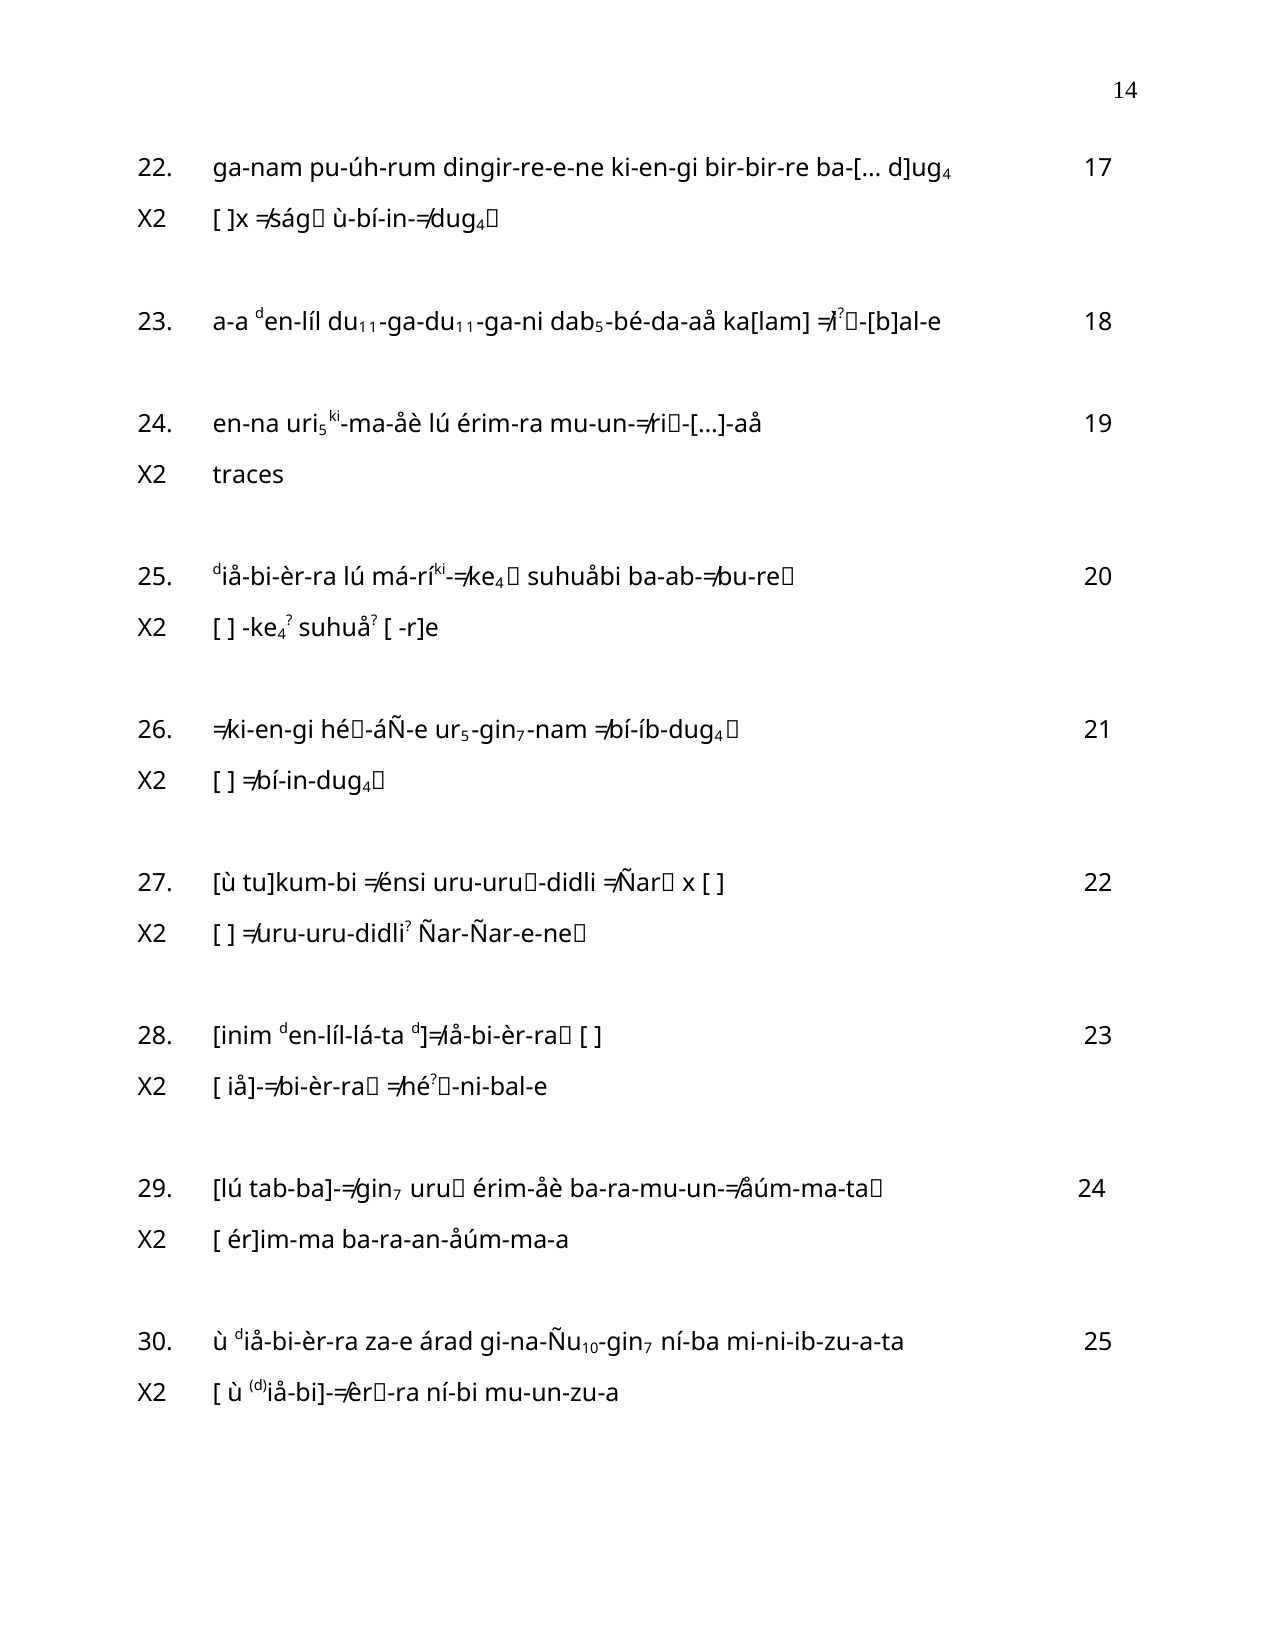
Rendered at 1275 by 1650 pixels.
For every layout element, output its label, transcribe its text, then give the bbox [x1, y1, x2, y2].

text X2 [ iå]-≠bi-èr-ra ≠hé?-ni-bal-e [137, 1069, 1138, 1103]
text X2 [ ]x ≠ság ù-bí-in-≠dug4 [137, 201, 1138, 235]
text X2 [ ] ≠uru-uru-didli? Ñar-Ñar-e-ne [137, 916, 1138, 950]
text 26. ≠ki-en-gi hé-áÑ-e ur5-gin7-nam ≠bí-íb-dug4 21 [137, 711, 1138, 746]
text 28. [inim den-líl-lá-ta d]≠iå-bi-èr-ra [ ] 23 [137, 1018, 1138, 1052]
text 22. ga-nam pu-úh-rum dingir-re-e-ne ki-en-gi bir-bir-re ba-[… d]ug4 17 [137, 150, 1138, 184]
text 24. en-na uri5ki-ma-åè lú érim-ra mu-un-≠ri-[…]-aå 19 [137, 405, 1138, 439]
text 30. ù diå-bi-èr-ra za-e árad gi-na-Ñu10-gin7 ní-ba ­mi-ni-ib-zu-a-ta 25 [137, 1324, 1138, 1358]
text 29. [lú tab-ba]-≠gin7 uru érim-åè ba-ra-mu-un-≠åúm-ma-ta 24 [137, 1171, 1138, 1205]
text X2 [ ér]im-ma ba-ra-an-åúm-ma-a [137, 1222, 1138, 1256]
text X2 [ ù (d)iå-bi]-≠èr-ra ní-bi mu-un-zu-a [137, 1375, 1138, 1409]
text 25. diå-bi-èr-ra lú má-ríki-≠ke4 suhuå­bi ba-ab-≠bu-re 20 [137, 558, 1138, 592]
text X2 [ ] -ke4? suhuå? [ -r]e [137, 609, 1138, 643]
text 23. a-a den-líl du11-ga-du11-ga-ni dab5-bé-da-aå ka[lam] ≠ì?-[b]al-e 18 [137, 303, 1138, 337]
text 27. [ù tu]kum-bi ≠énsi uru-uru-didli ≠Ñar x [ ] 22 [137, 864, 1138, 899]
text X2 [ ] ≠bí-in-dug4 [137, 762, 1138, 797]
text X2 traces [137, 456, 1138, 490]
